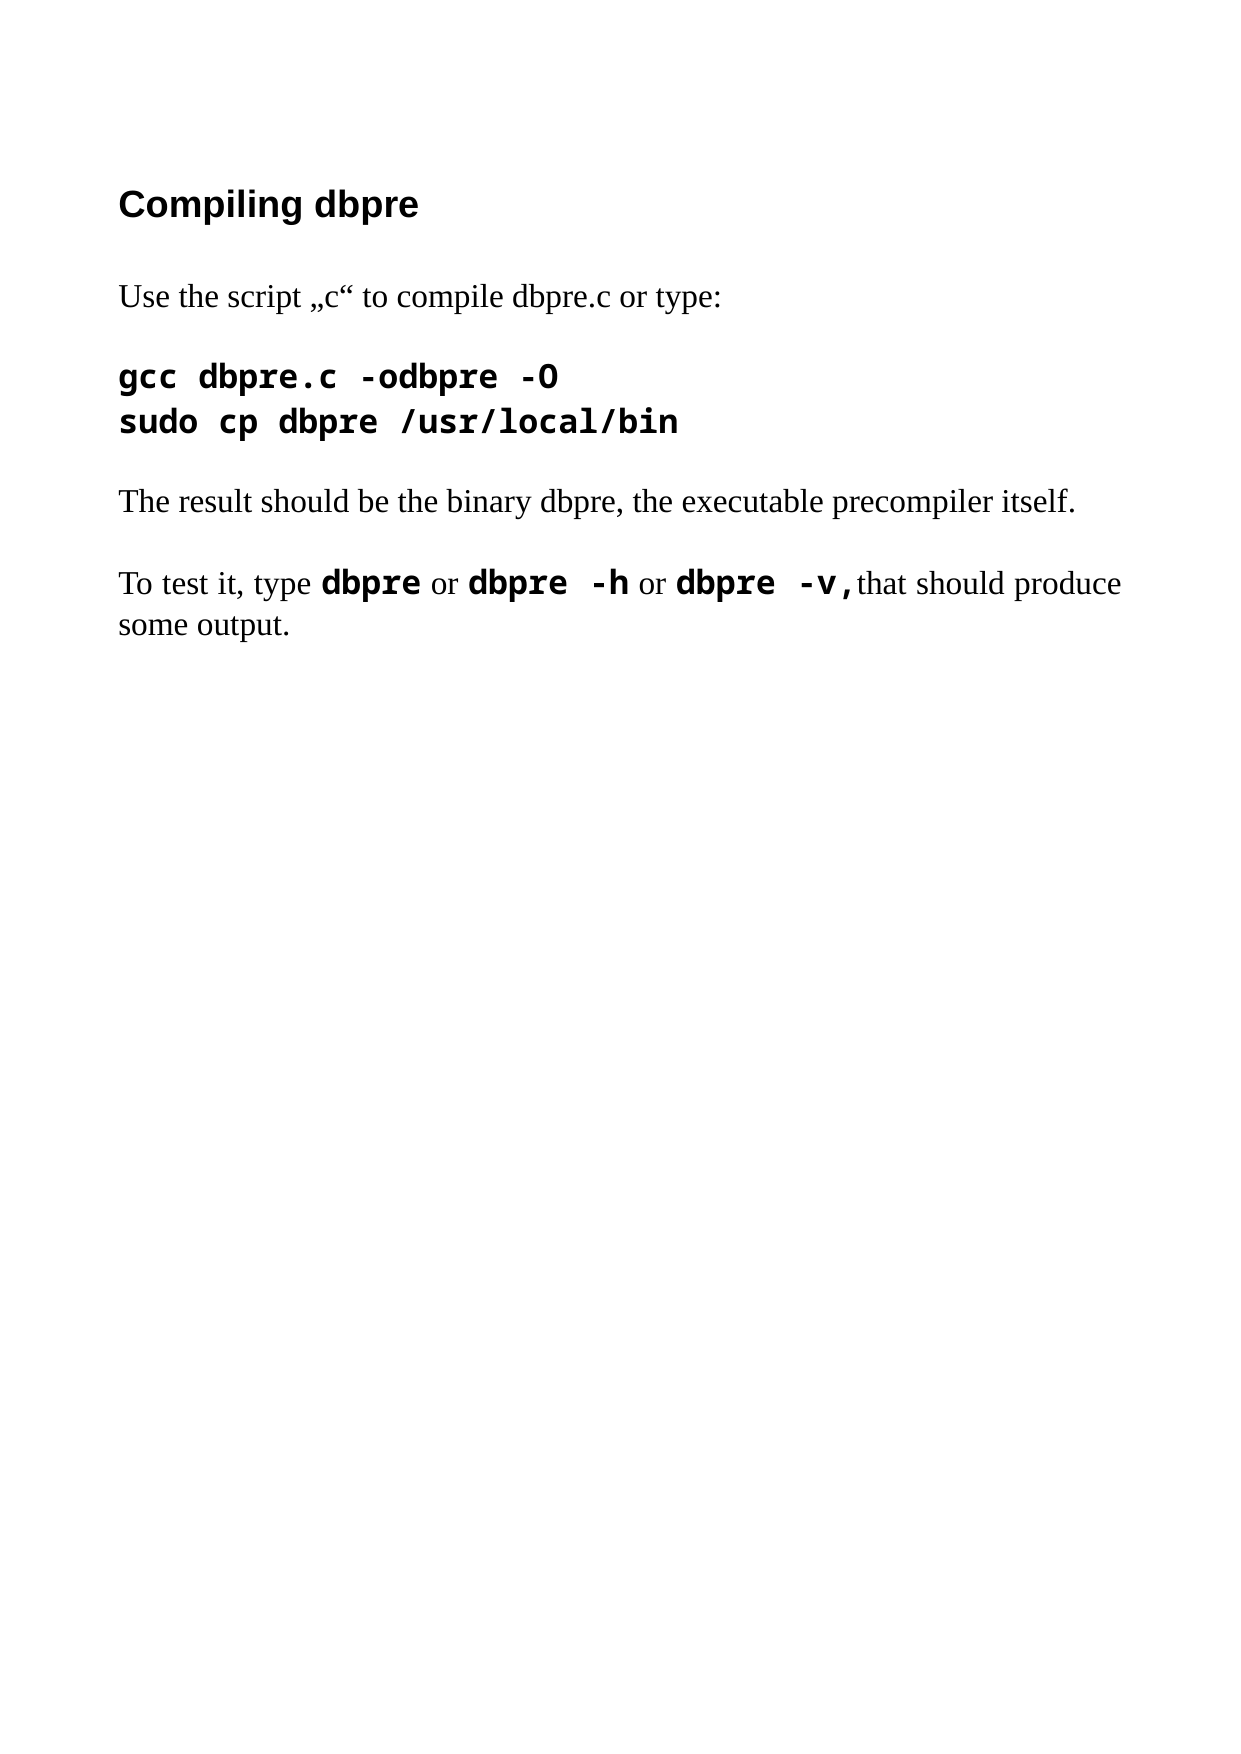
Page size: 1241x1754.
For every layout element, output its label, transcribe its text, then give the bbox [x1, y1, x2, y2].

text sudo cp dbpre /usr/local/bin [118, 398, 1122, 443]
subtitle Compiling dbpre [118, 181, 1122, 225]
text To test it, type dbpre or dbpre -h or dbpre -v,that should produce some output. [118, 558, 1122, 642]
text The result should be the binary dbpre, the executable precompiler itself. [118, 482, 1122, 520]
text gcc dbpre.c -odbpre -O [118, 353, 1122, 398]
text Use the script „c“ to compile dbpre.c or type: [118, 276, 1122, 314]
